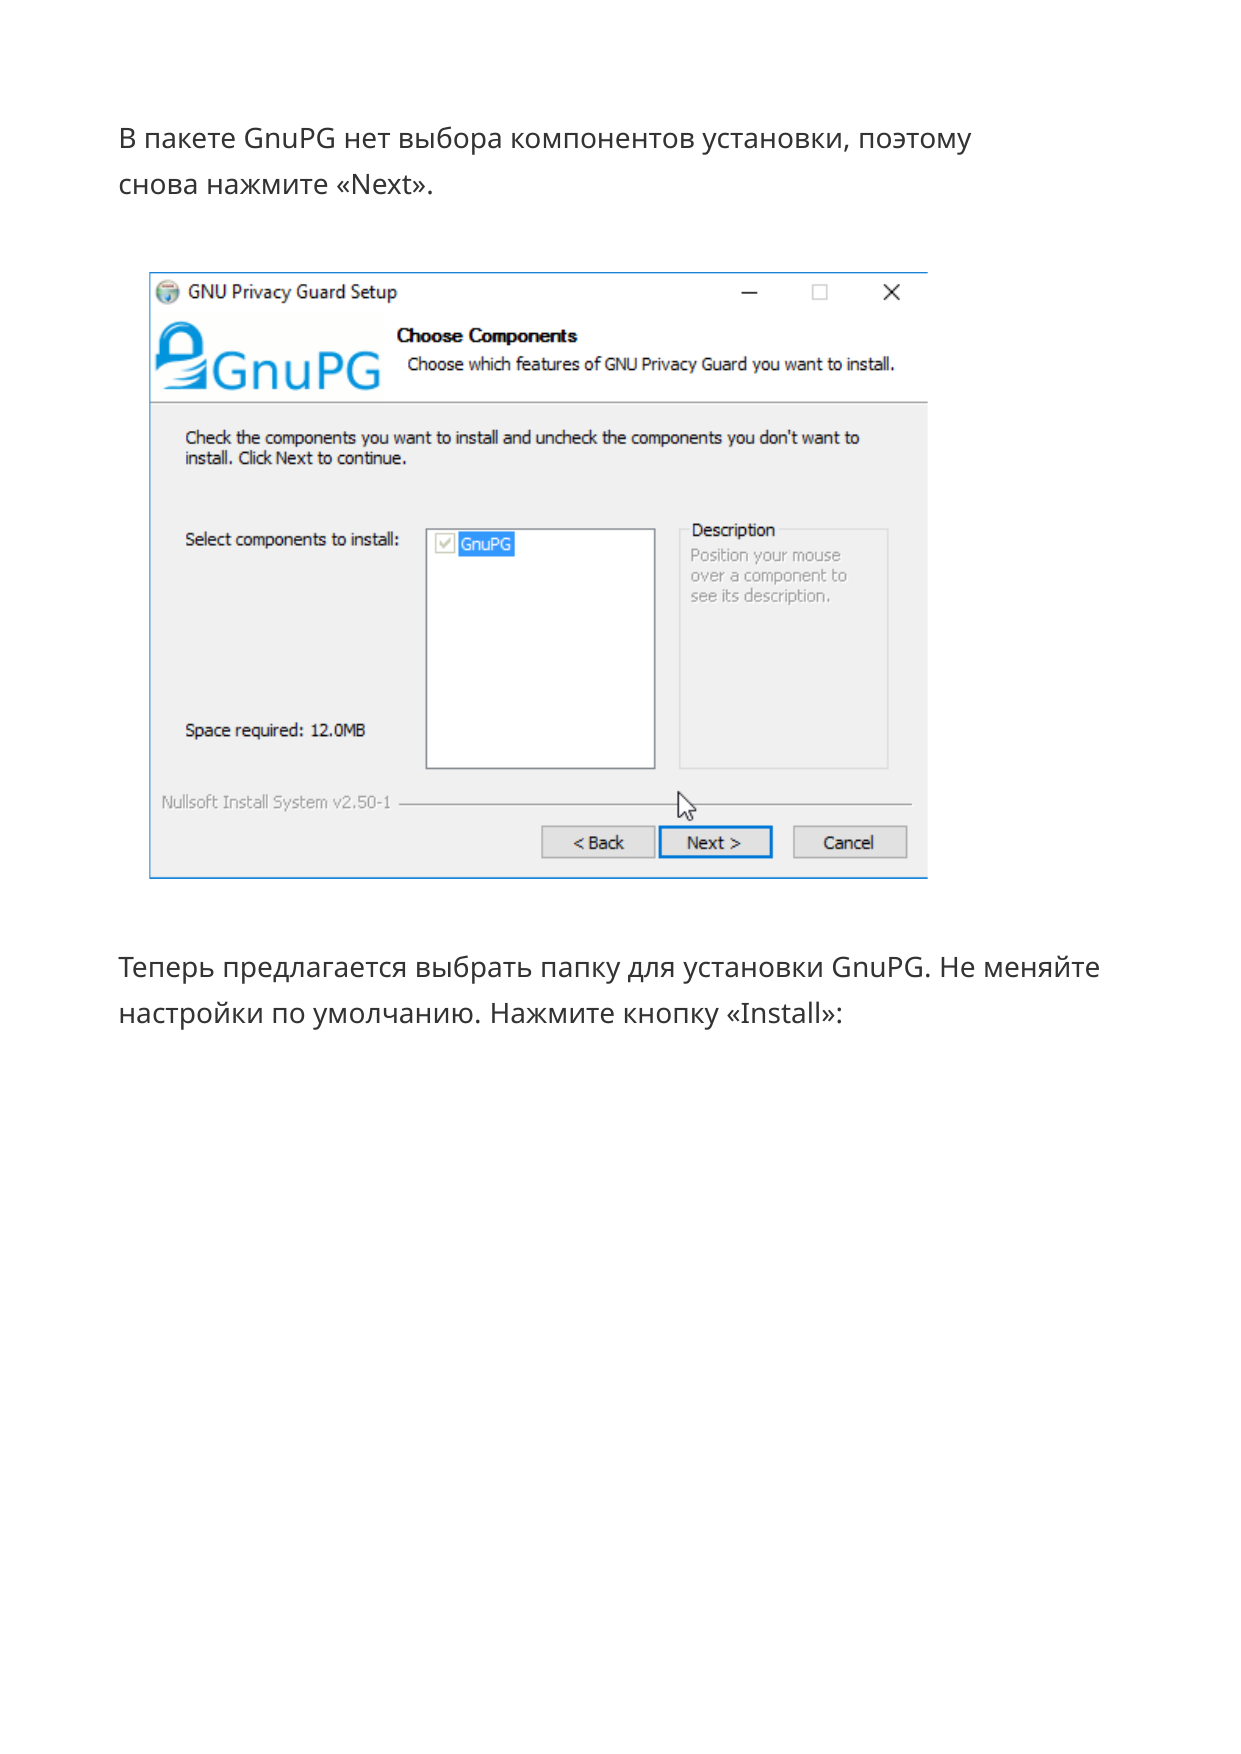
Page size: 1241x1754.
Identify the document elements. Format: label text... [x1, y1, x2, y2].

picture [149, 272, 928, 879]
text Теперь предлагается выбрать папку для установки GnuPG. Не меняйте настройки по умолчанию. Нажмите кнопку «Install»: [118, 947, 1122, 1031]
text В пакете GnuPG нет выбора компонентов установки, поэтому снова нажмите «Next». [118, 118, 1122, 202]
